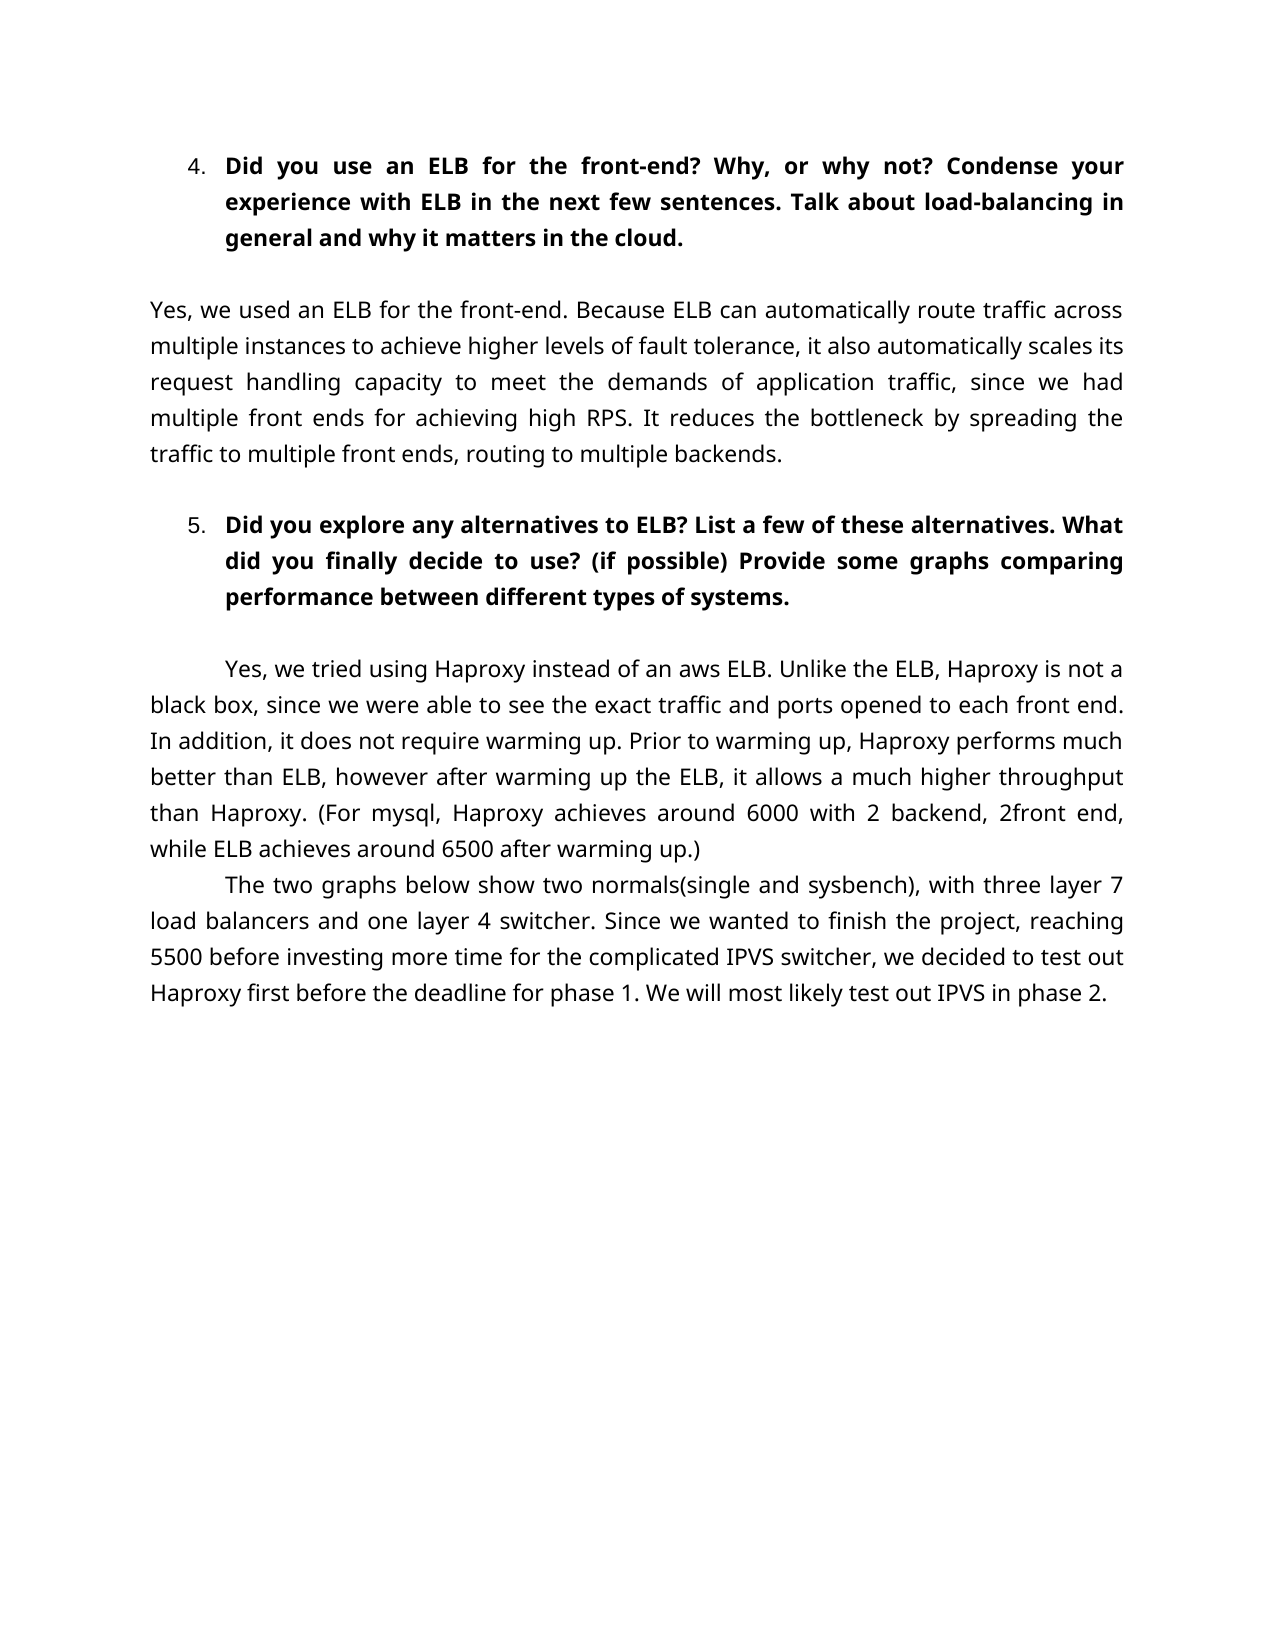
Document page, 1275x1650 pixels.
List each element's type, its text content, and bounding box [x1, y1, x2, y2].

list Did you use an ELB for the front-end? Why, or why not? Condense your experience with ELB in the next few sentences. Talk about load-balancing in general and why it matters in the cloud. [187, 150, 1125, 253]
text Yes, we used an ELB for the front-end. Because ELB can automatically route traffic across multiple instances to achieve higher levels of fault tolerance, it also automatically scales its request handling capacity to meet the demands of application traffic, since we had multiple front ends for achieving high RPS. It reduces the bottleneck by spreading the traffic to multiple front ends, routing to multiple backends. [150, 294, 1125, 469]
list Did you explore any alternatives to ELB? List a few of these alternatives. What did you finally decide to use? (if possible) Provide some graphs comparing performance between different types of systems. [187, 509, 1125, 612]
text Yes, we tried using Haproxy instead of an aws ELB. Unlike the ELB, Haproxy is not a black box, since we were able to see the exact traffic and ports opened to each front end. In addition, it does not require warming up. Prior to warming up, Haproxy performs much better than ELB, however after warming up the ELB, it allows a much higher throughput than Haproxy. (For mysql, Haproxy achieves around 6000 with 2 backend, 2front end, while ELB achieves around 6500 after warming up.) [150, 653, 1125, 864]
text The two graphs below show two normals(single and sysbench), with three layer 7 load balancers and one layer 4 switcher. Since we wanted to finish the project, reaching 5500 before investing more time for the complicated IPVS switcher, we decided to test out Haproxy first before the deadline for phase 1. We will most likely test out IPVS in phase 2. [150, 869, 1125, 1008]
